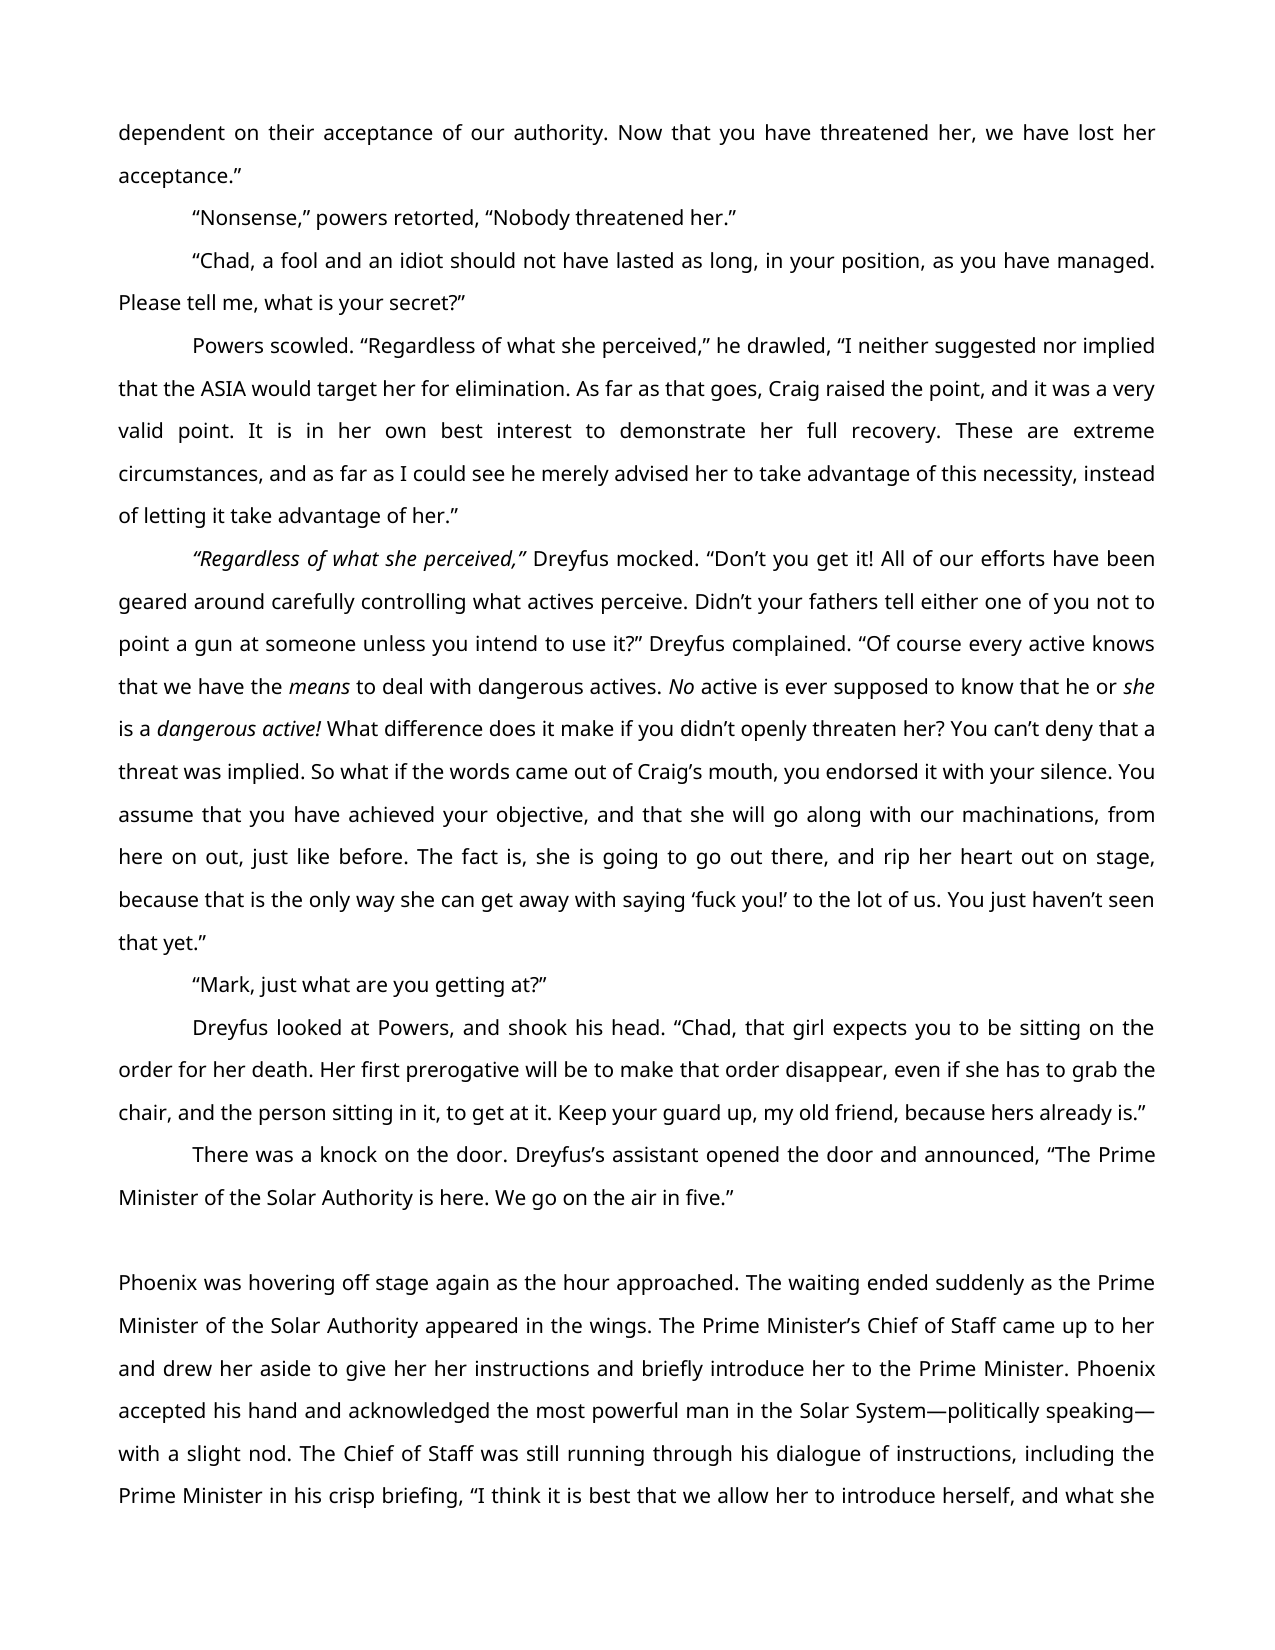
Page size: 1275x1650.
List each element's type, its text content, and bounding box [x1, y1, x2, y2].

text There was a knock on the door. Dreyfus’s assistant opened the door and announced, “The Prime Minister of the Solar Authority is here. We go on the air in five.” [118, 1141, 1157, 1212]
text dependent on their acceptance of our authority. Now that you have threatened her, we have lost her acceptance.” [118, 118, 1157, 189]
text Powers scowled. “Regardless of what she perceived,” he drawled, “I neither suggested nor implied that the ASIA would target her for elimination. As far as that goes, Craig raised the point, and it was a very valid point. It is in her own best interest to demonstrate her full recovery. These are extreme circumstances, and as far as I could see he merely advised her to take advantage of this necessity, instead of letting it take advantage of her.” [118, 331, 1157, 530]
text “Chad, a fool and an idiot should not have lasted as long, in your position, as you have managed. Please tell me, what is your secret?” [118, 246, 1157, 317]
text Dreyfus looked at Powers, and shook his head. “Chad, that girl expects you to be sitting on the order for her death. Her first prerogative will be to make that order disappear, even if she has to grab the chair, and the person sitting in it, to get at it. Keep your guard up, my old friend, because hers already is.” [118, 1013, 1157, 1126]
text Phoenix was hovering off stage again as the hour approached. The waiting ended suddenly as the Prime Minister of the Solar Authority appeared in the wings. The Prime Minister’s Chief of Staff came up to her and drew her aside to give her her instructions and briefly introduce her to the Prime Minister. Phoenix accepted his hand and acknowledged the most powerful man in the Solar System—politically speaking—with a slight nod. The Chief of Staff was still running through his dialogue of instructions, including the Prime Minister in his crisp briefing, “I think it is best that we allow her to introduce herself, and what she [118, 1268, 1157, 1510]
text “Regardless of what she perceived,” Dreyfus mocked. “Don’t you get it! All of our efforts have been geared around carefully controlling what actives perceive. Didn’t your fathers tell either one of you not to point a gun at someone unless you intend to use it?” Dreyfus complained. “Of course every active knows that we have the means to deal with dangerous actives. No active is ever supposed to know that he or she is a dangerous active! What difference does it make if you didn’t openly threaten her? You can’t deny that a threat was implied. So what if the words came out of Craig’s mouth, you endorsed it with your silence. You assume that you have achieved your objective, and that she will go along with our machinations, from here on out, just like before. The fact is, she is going to go out there, and rip her heart out on stage, because that is the only way she can get away with saying ‘fuck you!’ to the lot of us. You just haven’t seen that yet.” [118, 544, 1157, 956]
text “Mark, just what are you getting at?” [118, 970, 1157, 999]
text “Nonsense,” powers retorted, “Nobody threatened her.” [118, 203, 1157, 232]
